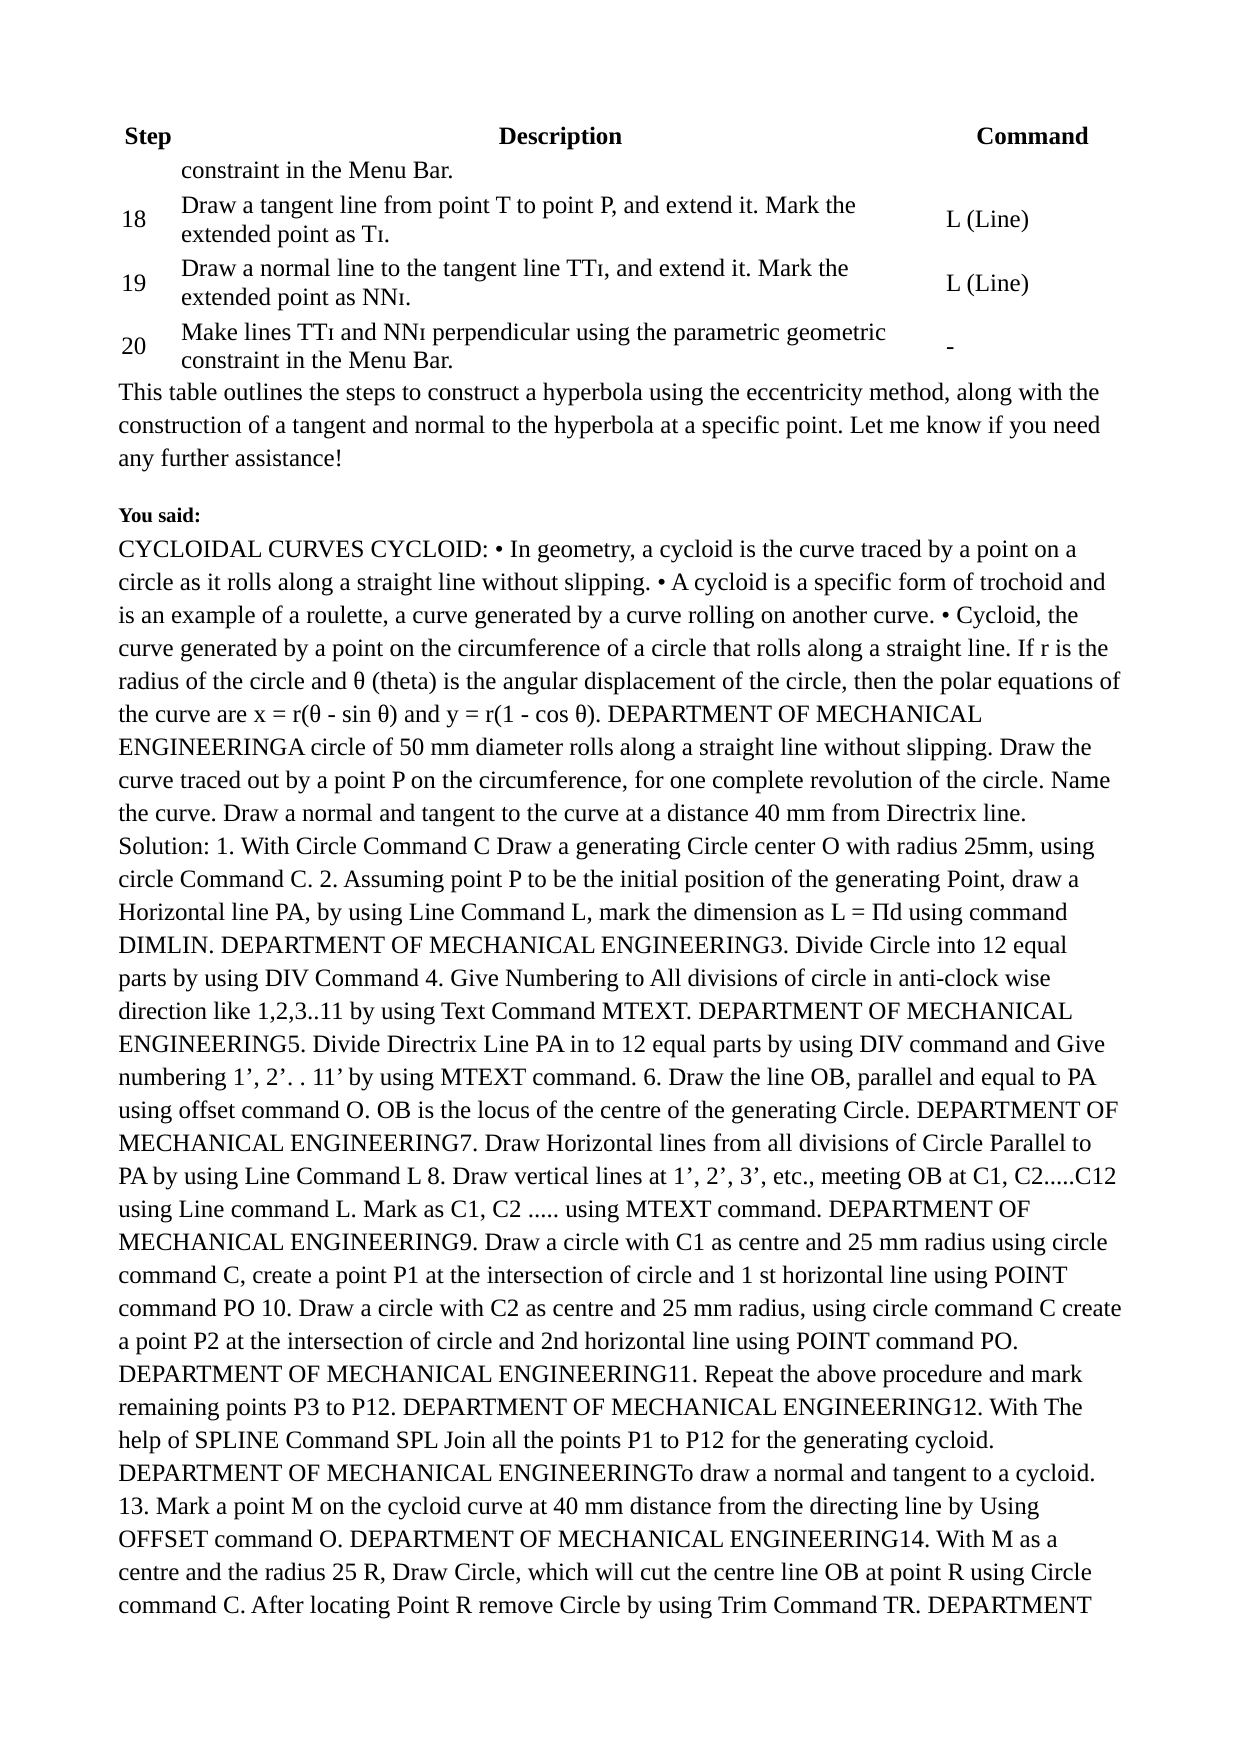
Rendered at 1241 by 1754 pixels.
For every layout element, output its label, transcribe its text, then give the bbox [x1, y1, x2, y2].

text This table outlines the steps to construct a hyperbola using the eccentricity method, along with the construction of a tangent and normal to the hyperbola at a specific point. Let me know if you need any further assistance! [118, 377, 1122, 472]
table_cell - [943, 153, 1122, 187]
table_cell Draw a normal line to the tangent line TTɪ, and extend it. Mark the extended point as NNɪ. [178, 251, 943, 314]
table_cell constraint in the Menu Bar. [178, 153, 943, 187]
table_cell 19 [118, 251, 178, 314]
table_cell Draw a tangent line from point T to point P, and extend it. Mark the extended point as Tɪ. [178, 187, 943, 251]
table_header Description [178, 118, 943, 153]
table_cell Make lines TTɪ and NNɪ perpendicular using the parametric geometric constraint in the Menu Bar. [178, 314, 943, 377]
table_cell [118, 153, 178, 187]
table_cell 18 [118, 187, 178, 251]
table_cell 20 [118, 314, 178, 377]
table_header Command [943, 118, 1122, 153]
table_cell L (Line) [943, 251, 1122, 314]
table_cell - [943, 314, 1122, 377]
table_header Step [118, 118, 178, 153]
subtitle You said: [118, 503, 1122, 527]
text CYCLOIDAL CURVES CYCLOID: • In geometry, a cycloid is the curve traced by a point on a circle as it rolls along a straight line without slipping. • A cycloid is a specific form of trochoid and is an example of a roulette, a curve generated by a curve rolling on another curve. • Cycloid, the curve generated by a point on the circumference of a circle that rolls along a straight line. If r is the radius of the circle and θ (theta) is the angular displacement of the circle, then the polar equations of the curve are x = r(θ - sin θ) and y = r(1 - cos θ). DEPARTMENT OF MECHANICAL ENGINEERINGA circle of 50 mm diameter rolls along a straight line without slipping. Draw the curve traced out by a point P on the circumference, for one complete revolution of the circle. Name the curve. Draw a normal and tangent to the curve at a distance 40 mm from Directrix line. Solution: 1. With Circle Command C Draw a generating Circle center O with radius 25mm, using circle Command C. 2. Assuming point P to be the initial position of the generating Point, draw a Horizontal line PA, by using Line Command L, mark the dimension as L = Πd using command DIMLIN. DEPARTMENT OF MECHANICAL ENGINEERING3. Divide Circle into 12 equal parts by using DIV Command 4. Give Numbering to All divisions of circle in anti-clock wise direction like 1,2,3..11 by using Text Command MTEXT. DEPARTMENT OF MECHANICAL ENGINEERING5. Divide Directrix Line PA in to 12 equal parts by using DIV command and Give numbering 1’, 2’. . 11’ by using MTEXT command. 6. Draw the line OB, parallel and equal to PA using offset command O. OB is the locus of the centre of the generating Circle. DEPARTMENT OF MECHANICAL ENGINEERING7. Draw Horizontal lines from all divisions of Circle Parallel to PA by using Line Command L 8. Draw vertical lines at 1’, 2’, 3’, etc., meeting OB at C1, C2.....C12 using Line command L. Mark as C1, C2 ..... using MTEXT command. DEPARTMENT OF MECHANICAL ENGINEERING9. Draw a circle with C1 as centre and 25 mm radius using circle command C, create a point P1 at the intersection of circle and 1 st horizontal line using POINT command PO 10. Draw a circle with C2 as centre and 25 mm radius, using circle command C create a point P2 at the intersection of circle and 2nd horizontal line using POINT command PO. DEPARTMENT OF MECHANICAL ENGINEERING11. Repeat the above procedure and mark remaining points P3 to P12. DEPARTMENT OF MECHANICAL ENGINEERING12. With The help of SPLINE Command SPL Join all the points P1 to P12 for the generating cycloid. DEPARTMENT OF MECHANICAL ENGINEERINGTo draw a normal and tangent to a cycloid. 13. Mark a point M on the cycloid curve at 40 mm distance from the directing line by Using OFFSET command O. DEPARTMENT OF MECHANICAL ENGINEERING14. With M as a centre and the radius 25 R, Draw Circle, which will cut the centre line OB at point R using Circle command C. After locating Point R remove Circle by using Trim Command TR. DEPARTMENT [118, 534, 1122, 1619]
table_cell L (Line) [943, 187, 1122, 251]
